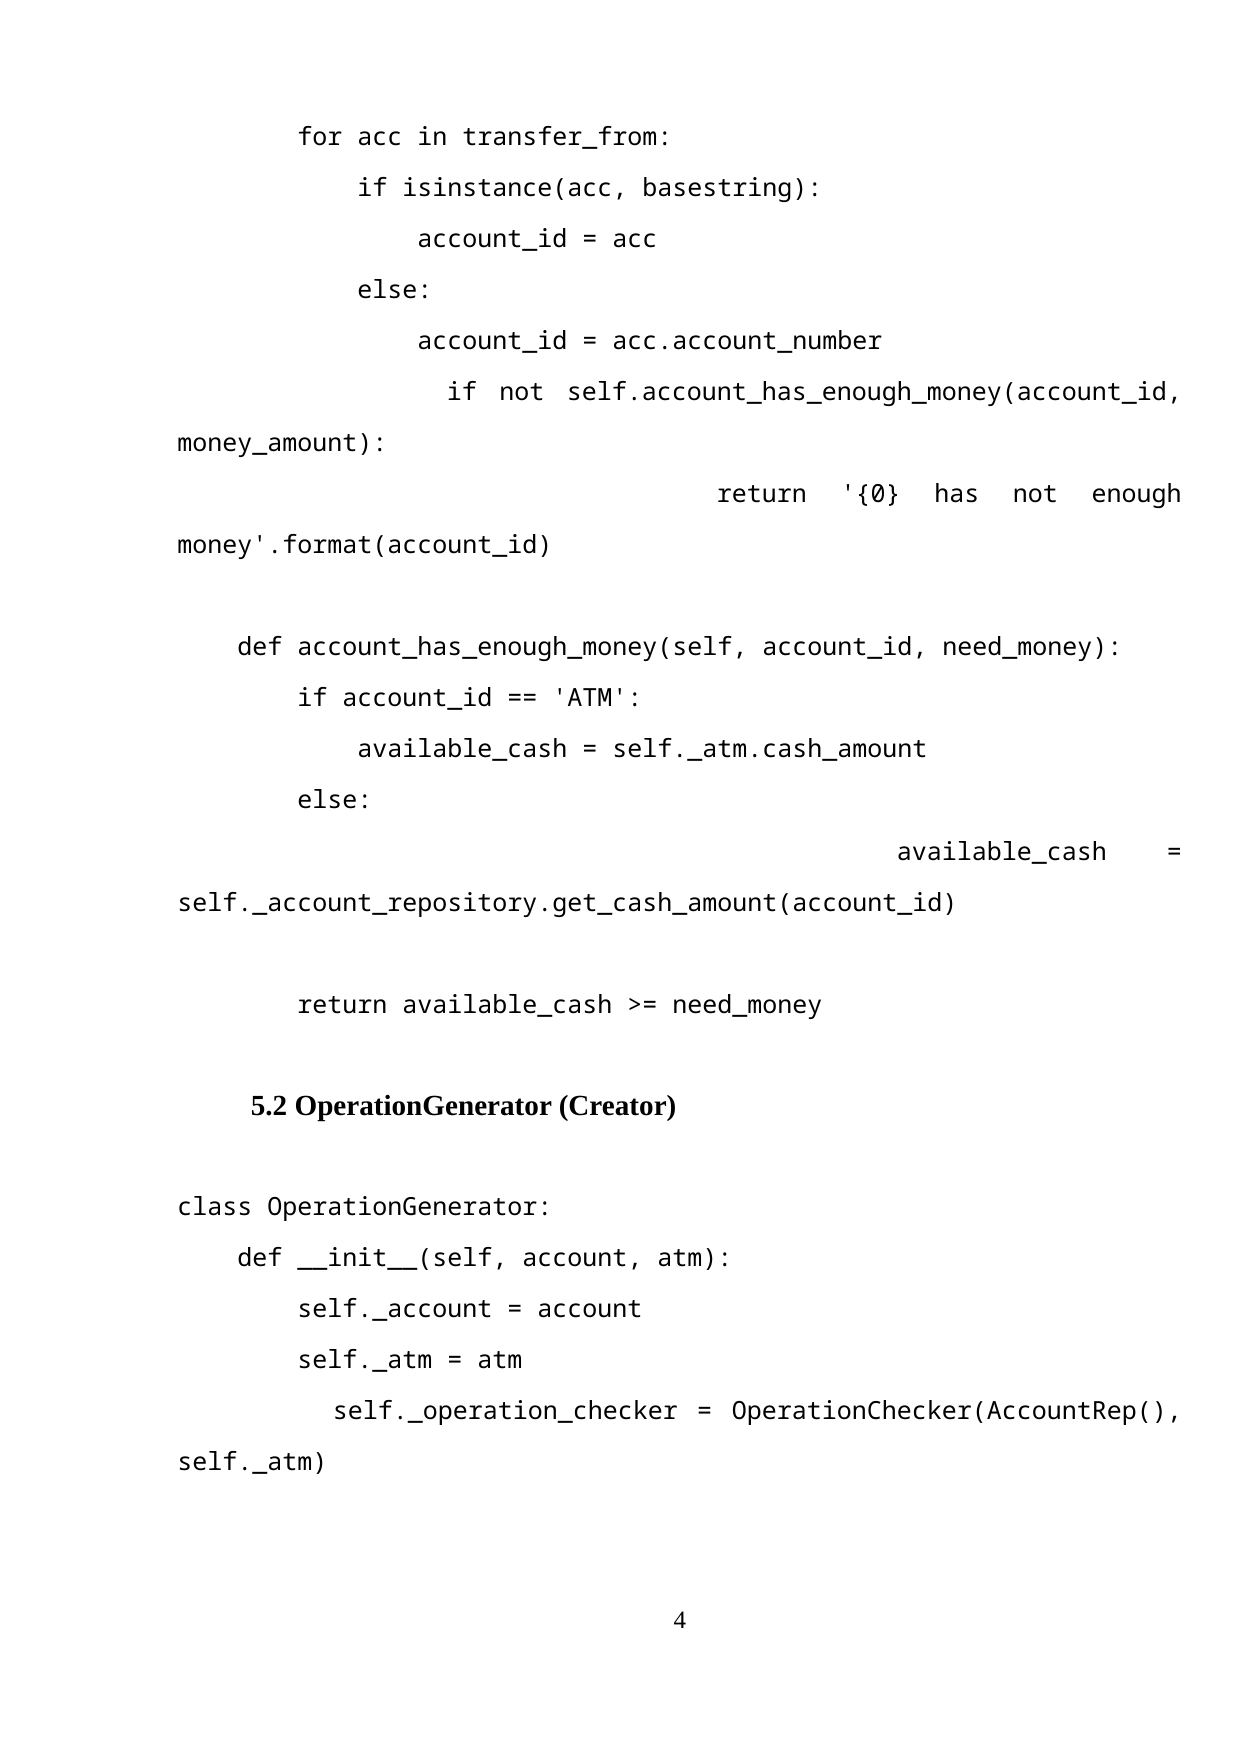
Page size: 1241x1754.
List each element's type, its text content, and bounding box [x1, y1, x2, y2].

text if not self.account_has_enough_money(account_id, money_amount): [177, 374, 1182, 459]
text self._atm = atm [177, 1341, 1182, 1375]
text class OperationGenerator: [177, 1188, 1182, 1222]
text return '{0} has not enough money'.format(account_id) [177, 476, 1182, 561]
text account_id = acc [177, 221, 1182, 255]
text if account_id == 'ATM': [177, 680, 1182, 714]
text for acc in transfer_from: [177, 118, 1182, 153]
text available_cash = self._account_repository.get_cash_amount(account_id) [177, 833, 1182, 918]
text def __init__(self, account, atm): [177, 1239, 1182, 1273]
text else: [177, 782, 1182, 816]
text return available_cash >= need_money [177, 986, 1182, 1020]
text self._operation_checker = OperationChecker(AccountRep(), self._atm) [177, 1392, 1182, 1477]
list OperationGenerator (Creator) [251, 1088, 1182, 1121]
text self._account = account [177, 1290, 1182, 1324]
text else: [177, 272, 1182, 306]
text available_cash = self._atm.cash_amount [177, 731, 1182, 765]
text if isinstance(acc, basestring): [177, 169, 1182, 204]
text account_id = acc.account_number [177, 323, 1182, 357]
text def account_has_enough_money(self, account_id, need_money): [177, 629, 1182, 663]
